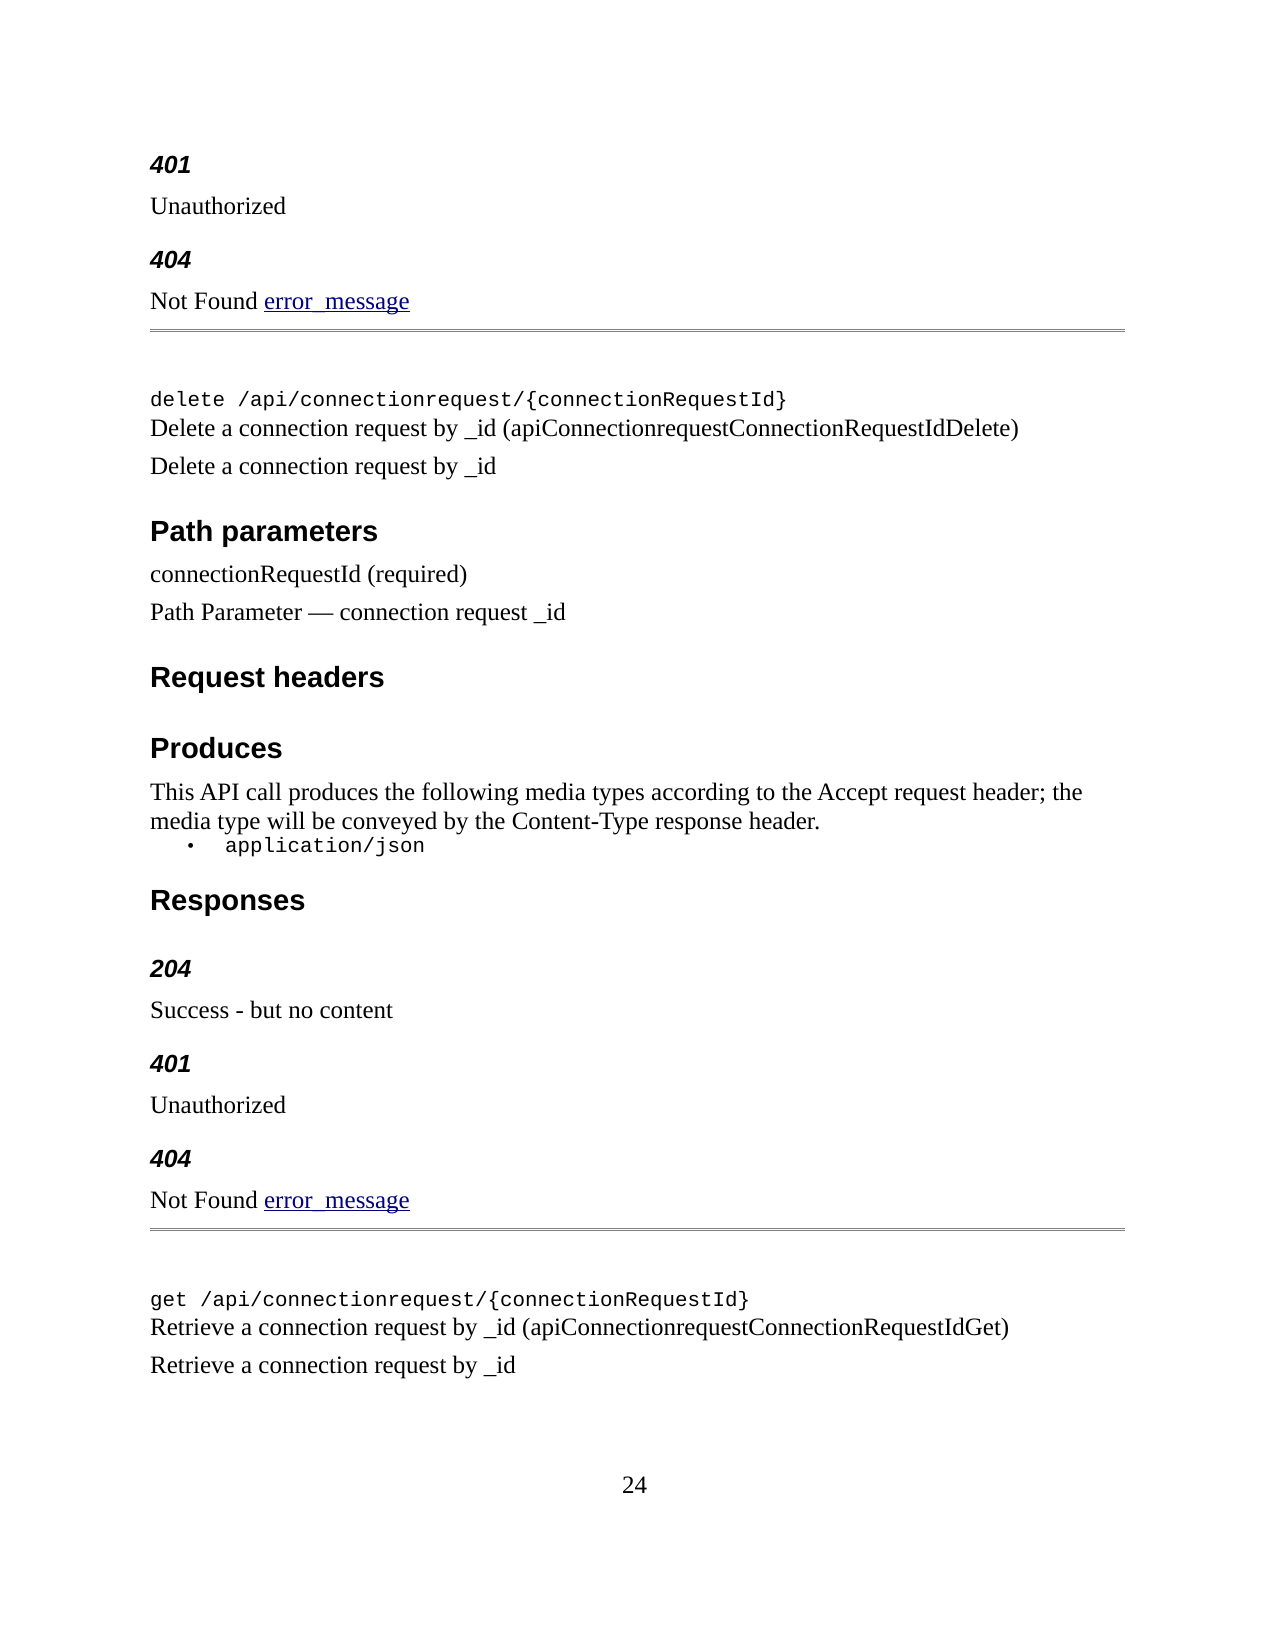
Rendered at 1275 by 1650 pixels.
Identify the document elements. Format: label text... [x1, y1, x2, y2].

text connectionRequestId (required) [150, 559, 1125, 588]
text Path Parameter — connection request _id [150, 597, 1125, 626]
text delete /api/connectionrequest/{connectionRequestId} [150, 389, 1125, 413]
text Unauthorized [150, 191, 1125, 220]
text Success - but no content [150, 995, 1125, 1024]
text This API call produces the following media types according to the Accept request header; the media type will be conveyed by the Content-Type response header. [150, 777, 1125, 834]
subtitle Responses [150, 883, 1125, 917]
subtitle Path parameters [150, 513, 1125, 547]
text Not Found error_message [150, 1185, 1125, 1214]
subtitle 401 [150, 1049, 1125, 1078]
subtitle 401 [150, 150, 1125, 178]
list application/json [187, 834, 1125, 858]
text Unauthorized [150, 1090, 1125, 1119]
text Delete a connection request by _id (apiConnectionrequestConnectionRequestIdDelete) [150, 413, 1125, 442]
text Delete a connection request by _id [150, 451, 1125, 479]
text Retrieve a connection request by _id (apiConnectionrequestConnectionRequestIdGet) [150, 1312, 1125, 1341]
text Retrieve a connection request by _id [150, 1350, 1125, 1379]
subtitle Request headers [150, 660, 1125, 693]
subtitle Produces [150, 731, 1125, 764]
text get /api/connectionrequest/{connectionRequestId} [150, 1288, 1125, 1312]
subtitle 404 [150, 245, 1125, 273]
text Not Found error_message [150, 286, 1125, 314]
subtitle 204 [150, 954, 1125, 983]
subtitle 404 [150, 1144, 1125, 1172]
